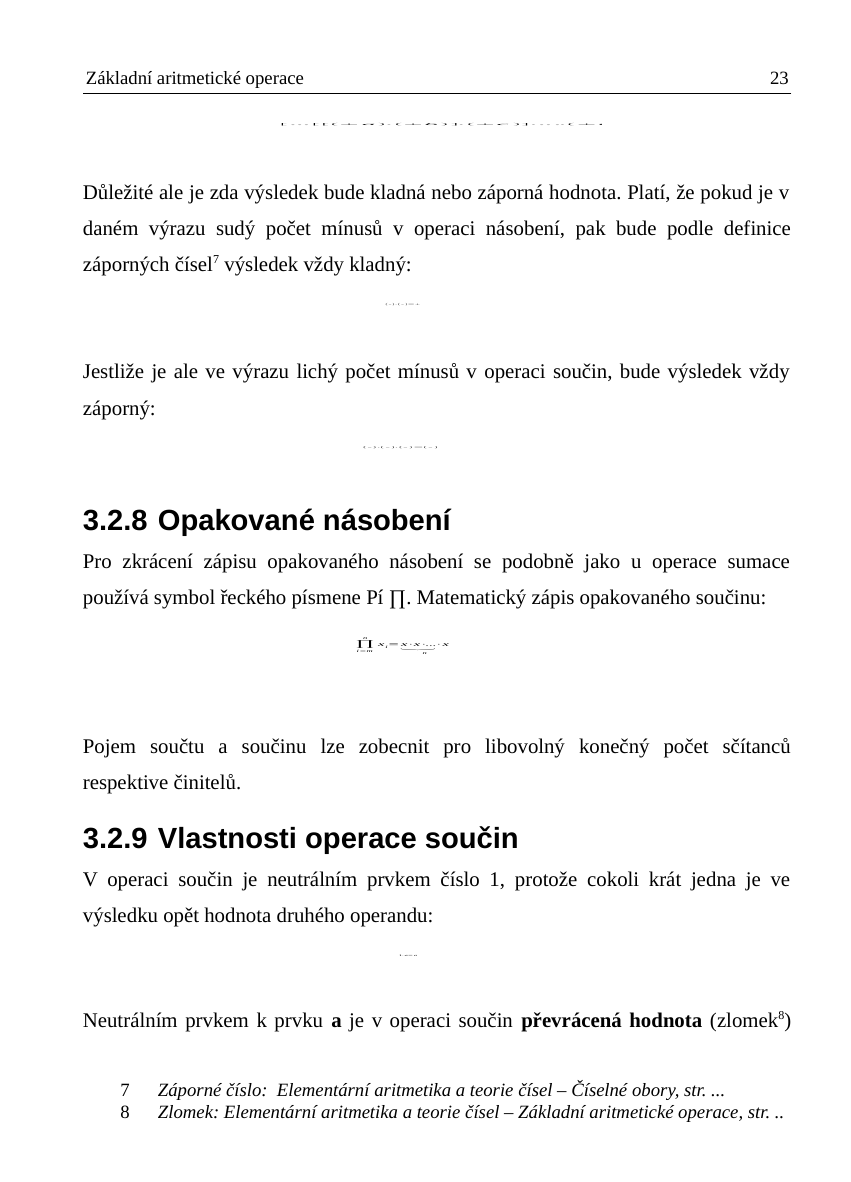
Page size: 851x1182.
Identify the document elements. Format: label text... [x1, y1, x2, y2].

text Důležité ale je zda výsledek bude kladná nebo záporná hodnota. Platí, že pokud je v daném výrazu sudý počet mínusů v operaci násobení, pak bude podle definice záporných čísel výsledek vždy kladný: [83, 180, 791, 276]
text Pro zkrácení zápisu opakovaného násobení se podobně jako u operace sumace používá symbol řeckého písmene Pí ∏. Matematický zápis opakovaného součinu: [83, 549, 791, 609]
list Zlomek: Elementární aritmetika a teorie čísel – Základní aritmetické operace, str. .. [120, 1101, 791, 1122]
subtitle Vlastnosti operace součin [83, 821, 791, 855]
list Záporné číslo: Elementární aritmetika a teorie čísel – Číselné obory, str. ... [120, 1079, 791, 1101]
subtitle Opakované násobení [83, 503, 791, 537]
text Jestliže je ale ve výrazu lichý počet mínusů v operaci součin, bude výsledek vždy záporný: [83, 359, 791, 419]
text V operaci součin je neutrálním prvkem číslo 1, protože cokoli krát jedna je ve výsledku opět hodnota druhého operandu: [83, 867, 791, 927]
text Pojem součtu a součinu lze zobecnit pro libovolný konečný počet sčítanců respektive činitelů. [83, 734, 791, 794]
text Neutrálním prvkem k prvku a je v operaci součin převrácená hodnota (zlomek). Protože platí, že: [83, 1008, 791, 1032]
